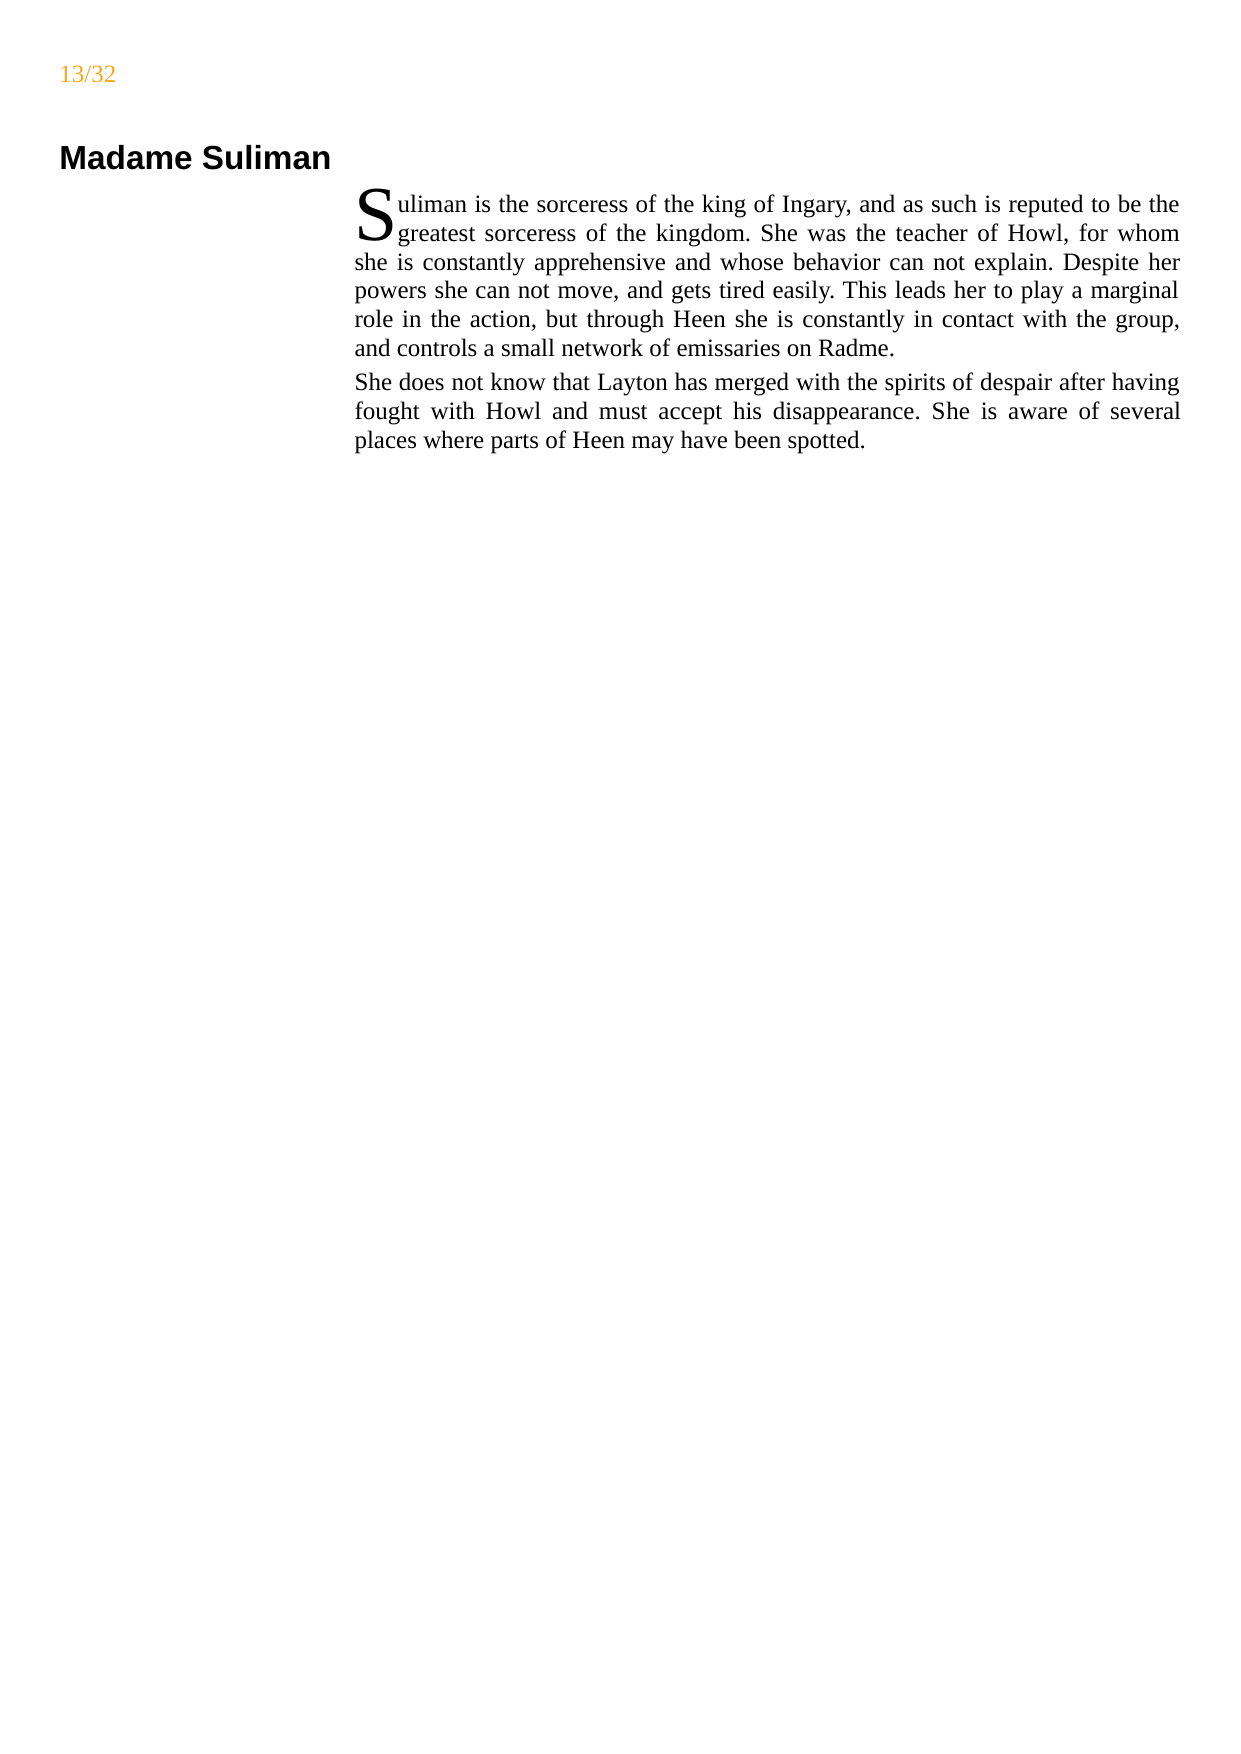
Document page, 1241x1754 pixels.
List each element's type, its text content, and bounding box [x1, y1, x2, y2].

subtitle Madame Suliman [59, 138, 1181, 177]
text Suliman is the sorceress of the king of Ingary, and as such is reputed to be the greatest sorceress of the kingdom. She was the teacher of Howl, for whom she is constantly apprehensive and whose behavior can not explain. Despite her powers she can not move, and gets tired easily. This leads her to play a marginal role in the action, but through Heen she is constantly in contact with the group, and controls a small network of emissaries on Radme. [59, 189, 1181, 362]
text She does not know that Layton has merged with the spirits of despair after having fought with Howl and must accept his disappearance. She is aware of several places where parts of Heen may have been spotted. [59, 367, 1181, 454]
